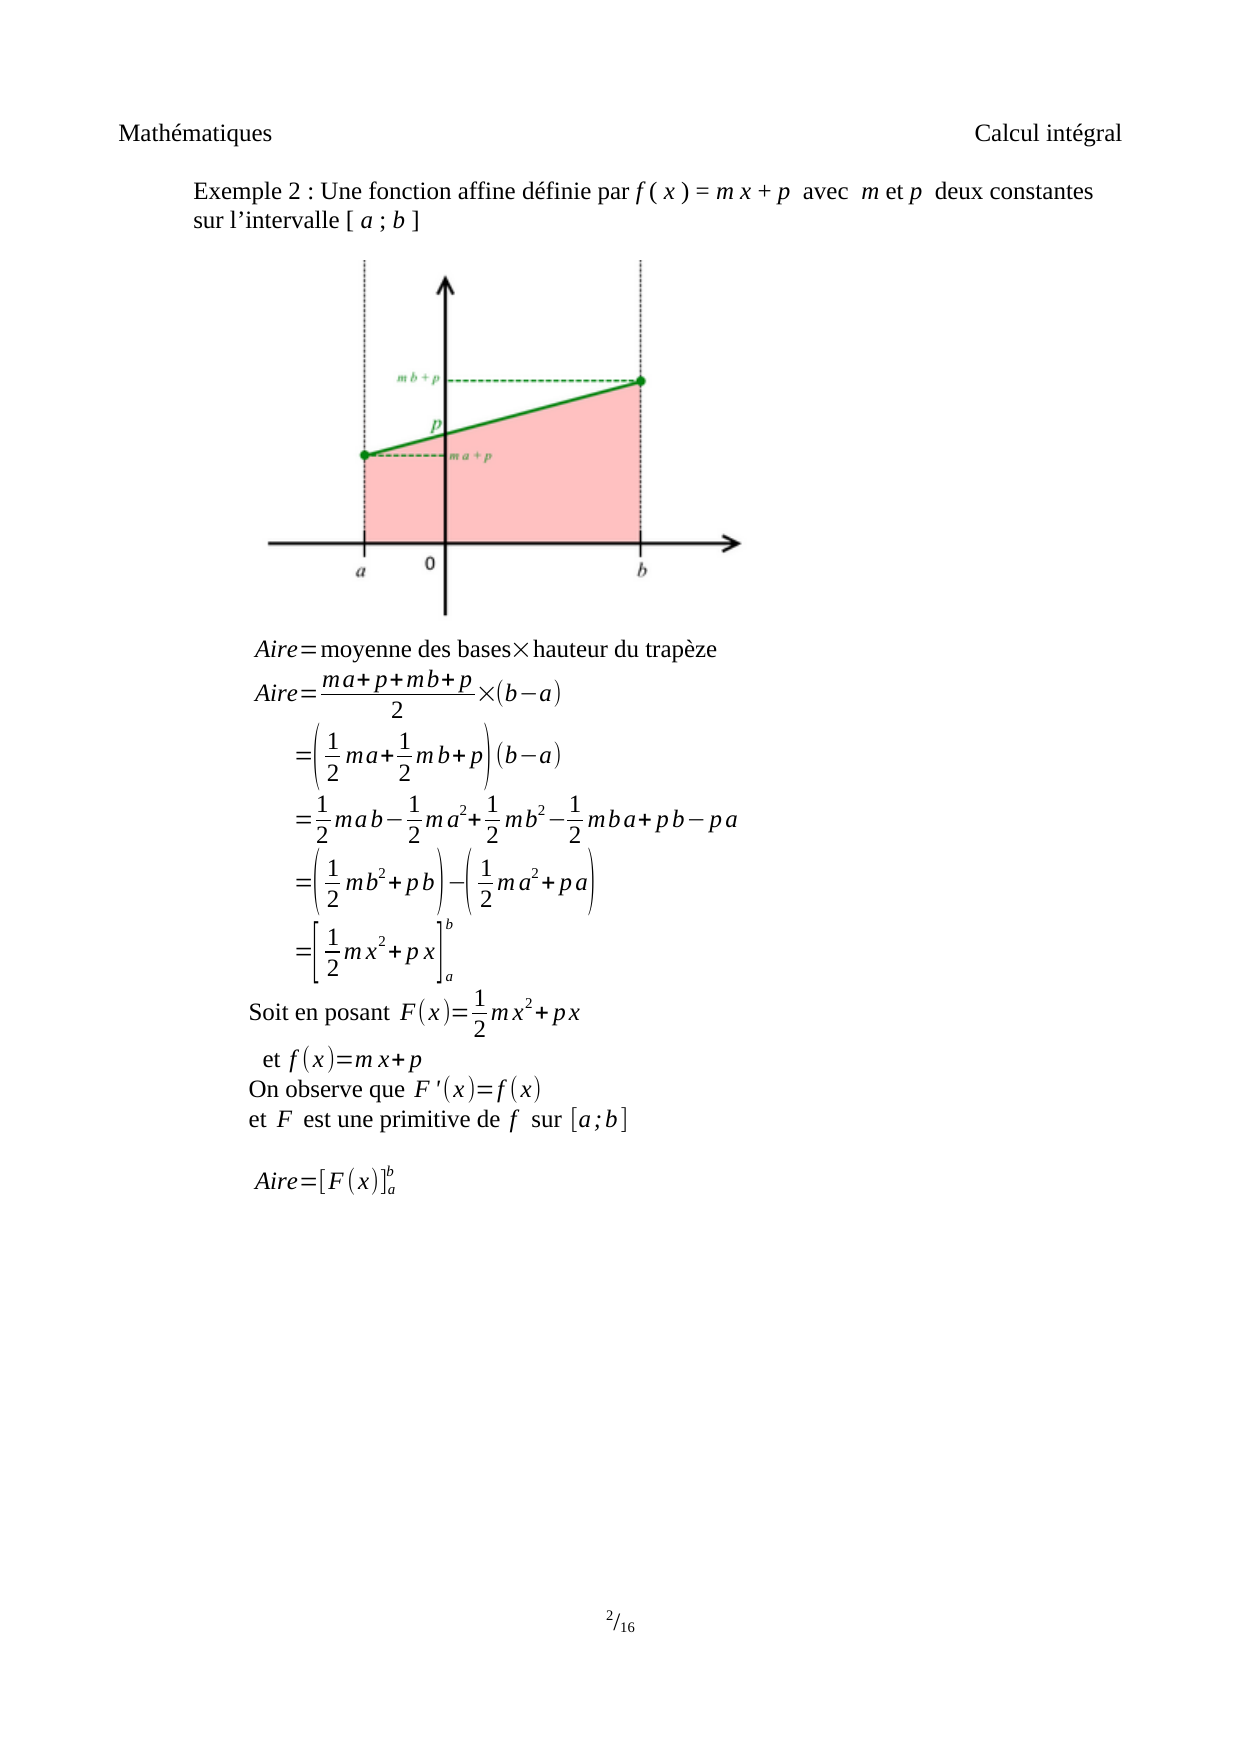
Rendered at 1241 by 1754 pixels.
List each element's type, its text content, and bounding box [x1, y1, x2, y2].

picture [251, 260, 753, 636]
list Exemple 2 : Une fonction affine définie par f ( x ) = m x + p avec m et p deux constantes sur l’intervalle [ a ; b ] [156, 176, 1122, 234]
